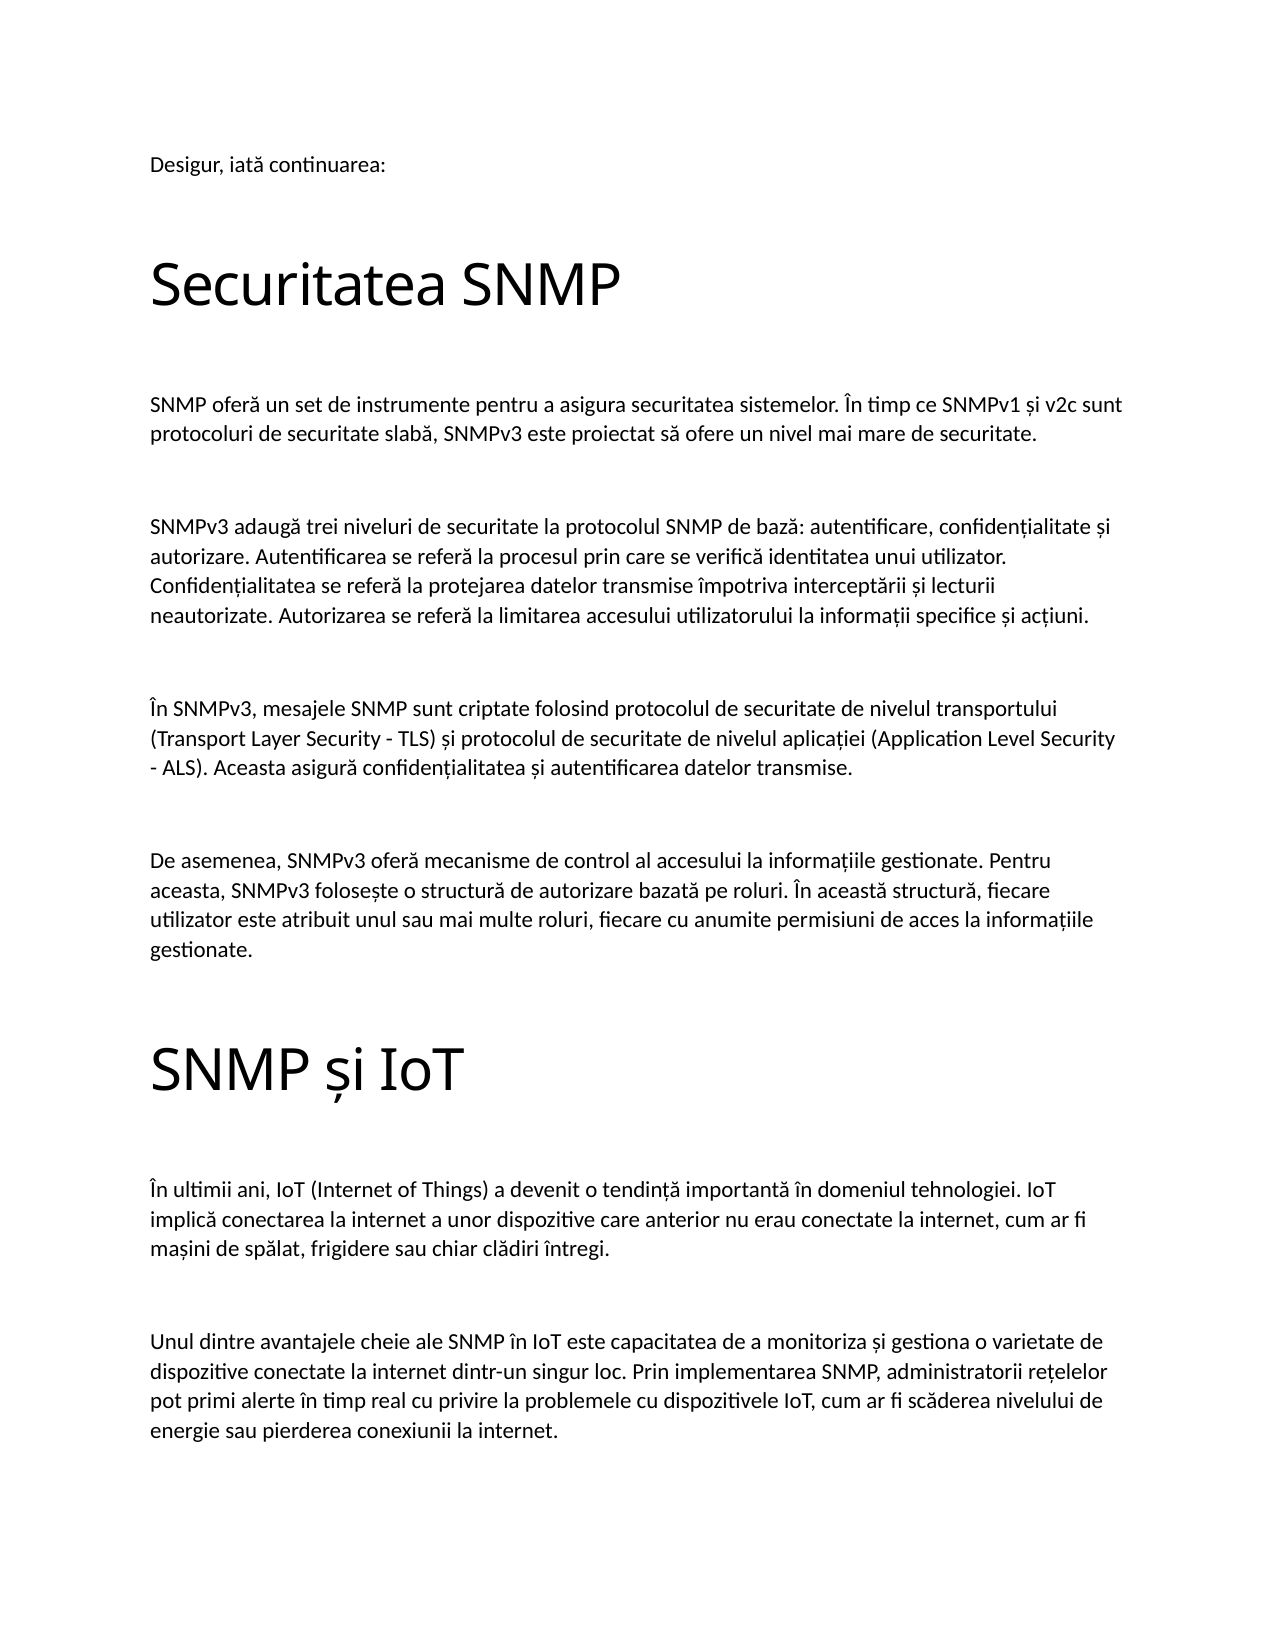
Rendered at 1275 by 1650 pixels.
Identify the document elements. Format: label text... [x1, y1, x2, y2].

text SNMP și IoT [150, 1028, 1125, 1107]
text Desigur, iată continuarea: [150, 150, 1125, 178]
text Securitatea SNMP [150, 243, 1125, 322]
text Unul dintre avantajele cheie ale SNMP în IoT este capacitatea de a monitoriza și gestiona o varietate de dispozitive conectate la internet dintr-un singur loc. Prin implementarea SNMP, administratorii rețelelor pot primi alerte în timp real cu privire la problemele cu dispozitivele IoT, cum ar fi scăderea nivelului de energie sau pierderea conexiunii la internet. [150, 1327, 1125, 1444]
text În ultimii ani, IoT (Internet of Things) a devenit o tendință importantă în domeniul tehnologiei. IoT implică conectarea la internet a unor dispozitive care anterior nu erau conectate la internet, cum ar fi mașini de spălat, frigidere sau chiar clădiri întregi. [150, 1175, 1125, 1262]
text SNMP oferă un set de instrumente pentru a asigura securitatea sistemelor. În timp ce SNMPv1 și v2c sunt protocoluri de securitate slabă, SNMPv3 este proiectat să ofere un nivel mai mare de securitate. [150, 390, 1125, 448]
text De asemenea, SNMPv3 oferă mecanisme de control al accesului la informațiile gestionate. Pentru aceasta, SNMPv3 folosește o structură de autorizare bazată pe roluri. În această structură, fiecare utilizator este atribuit unul sau mai multe roluri, fiecare cu anumite permisiuni de acces la informațiile gestionate. [150, 846, 1125, 963]
text SNMPv3 adaugă trei niveluri de securitate la protocolul SNMP de bază: autentificare, confidențialitate și autorizare. Autentificarea se referă la procesul prin care se verifică identitatea unui utilizator. Confidențialitatea se referă la protejarea datelor transmise împotriva interceptării și lecturii neautorizate. Autorizarea se referă la limitarea accesului utilizatorului la informații specifice și acțiuni. [150, 512, 1125, 629]
text În SNMPv3, mesajele SNMP sunt criptate folosind protocolul de securitate de nivelul transportului (Transport Layer Security - TLS) și protocolul de securitate de nivelul aplicației (Application Level Security - ALS). Aceasta asigură confidențialitatea și autentificarea datelor transmise. [150, 694, 1125, 781]
